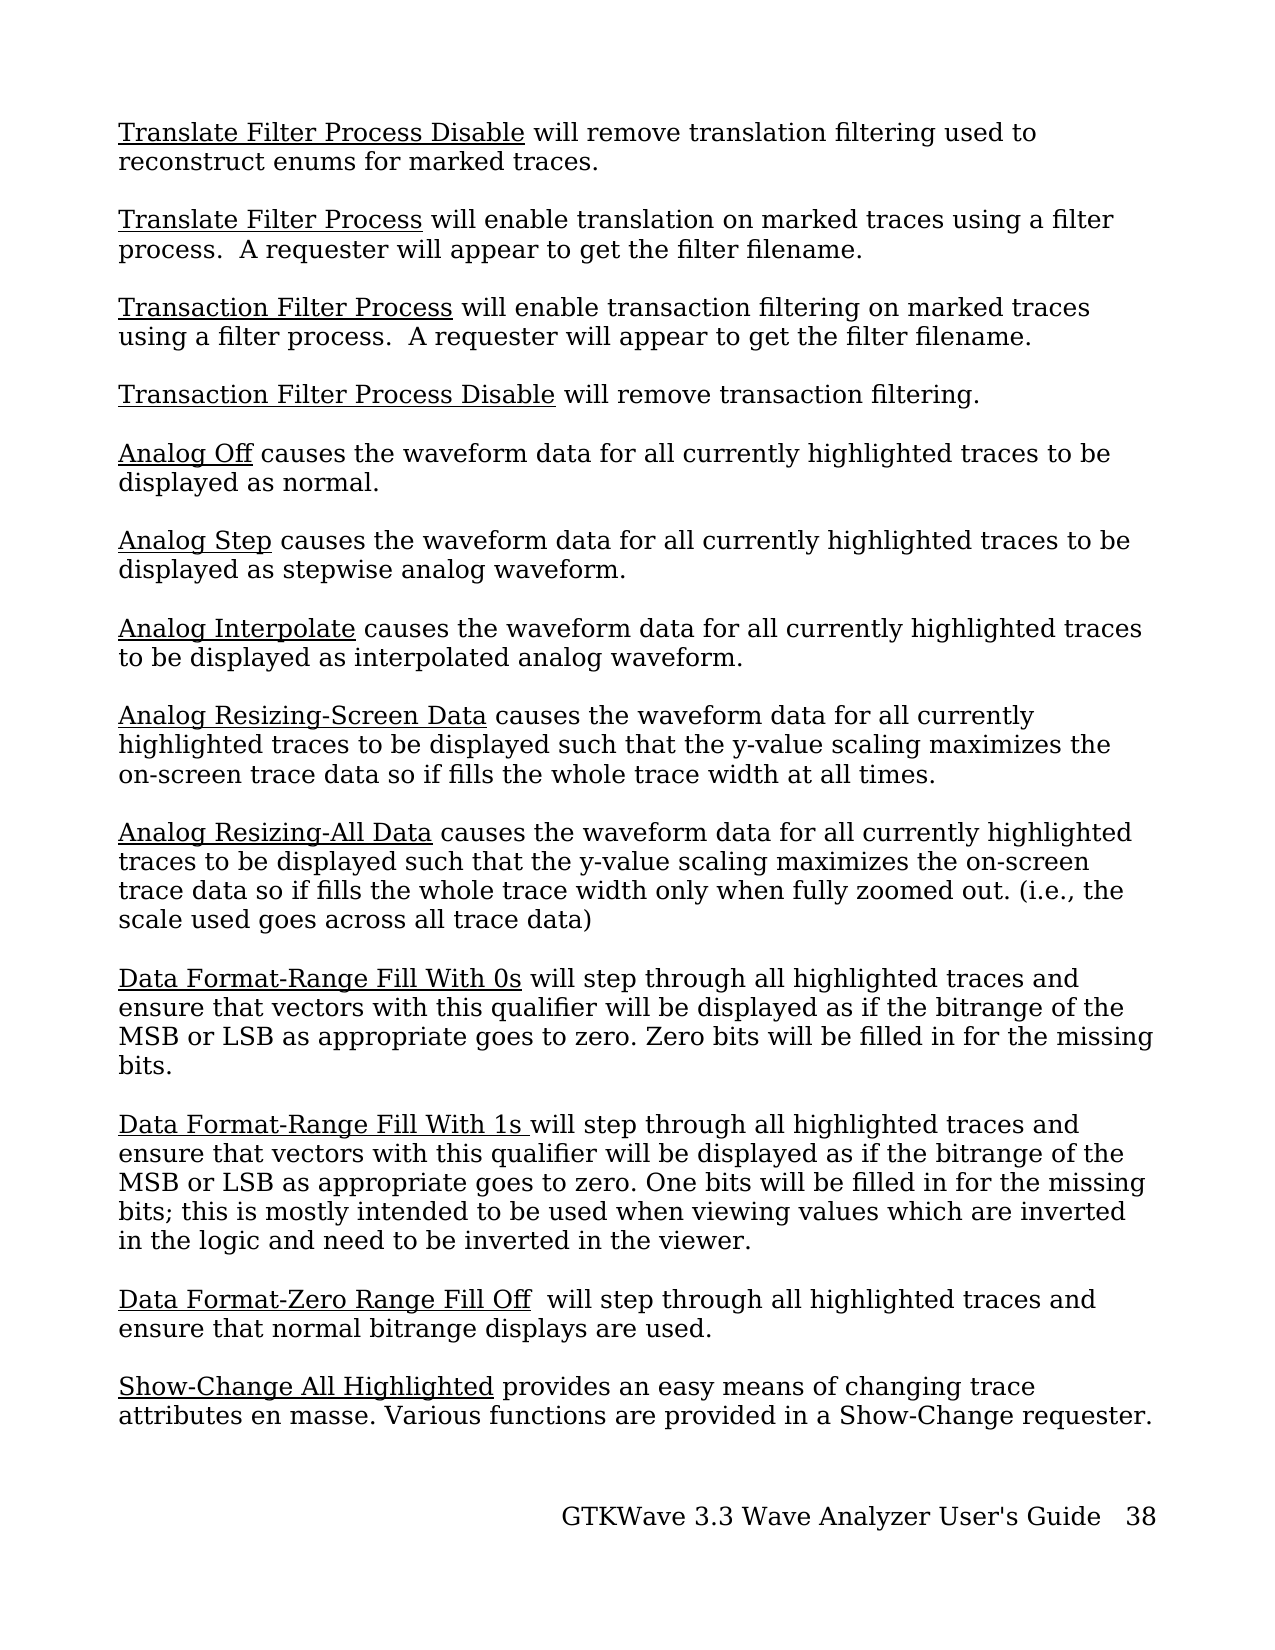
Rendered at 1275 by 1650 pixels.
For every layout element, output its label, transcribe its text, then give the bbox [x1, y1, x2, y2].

text Analog Interpolate causes the waveform data for all currently highlighted traces to be displayed as interpolated analog waveform. [118, 614, 1157, 672]
text Analog Resizing-Screen Data causes the waveform data for all currently highlighted traces to be displayed such that the y-value scaling maximizes the on-screen trace data so if fills the whole trace width at all times. [118, 701, 1157, 789]
text Translate Filter Process Disable will remove translation filtering used to reconstruct enums for marked traces. [118, 118, 1157, 176]
text Analog Off causes the waveform data for all currently highlighted traces to be displayed as normal. [118, 439, 1157, 497]
text Show-Change All Highlighted provides an easy means of changing trace attributes en masse. Various functions are provided in a Show-Change requester. [118, 1372, 1157, 1431]
text Translate Filter Process will enable translation on marked traces using a filter process. A requester will appear to get the filter filename. [118, 206, 1157, 264]
text Analog Step causes the waveform data for all currently highlighted traces to be displayed as stepwise analog waveform. [118, 526, 1157, 585]
text Data Format-Range Fill With 1s will step through all highlighted traces and ensure that vectors with this qualifier will be displayed as if the bitrange of the MSB or LSB as appropriate goes to zero. One bits will be filled in for the missing bits; this is mostly intended to be used when viewing values which are inverted in the logic and need to be inverted in the viewer. [118, 1110, 1157, 1256]
text Transaction Filter Process Disable will remove transaction filtering. [118, 381, 1157, 410]
text Data Format-Zero Range Fill Off will step through all highlighted traces and ensure that normal bitrange displays are used. [118, 1285, 1157, 1343]
text Analog Resizing-All Data causes the waveform data for all currently highlighted traces to be displayed such that the y-value scaling maximizes the on-screen trace data so if fills the whole trace width only when fully zoomed out. (i.e., the scale used goes across all trace data) [118, 818, 1157, 935]
text Transaction Filter Process will enable transaction filtering on marked traces using a filter process. A requester will appear to get the filter filename. [118, 293, 1157, 351]
text Data Format-Range Fill With 0s will step through all highlighted traces and ensure that vectors with this qualifier will be displayed as if the bitrange of the MSB or LSB as appropriate goes to zero. Zero bits will be filled in for the missing bits. [118, 964, 1157, 1081]
